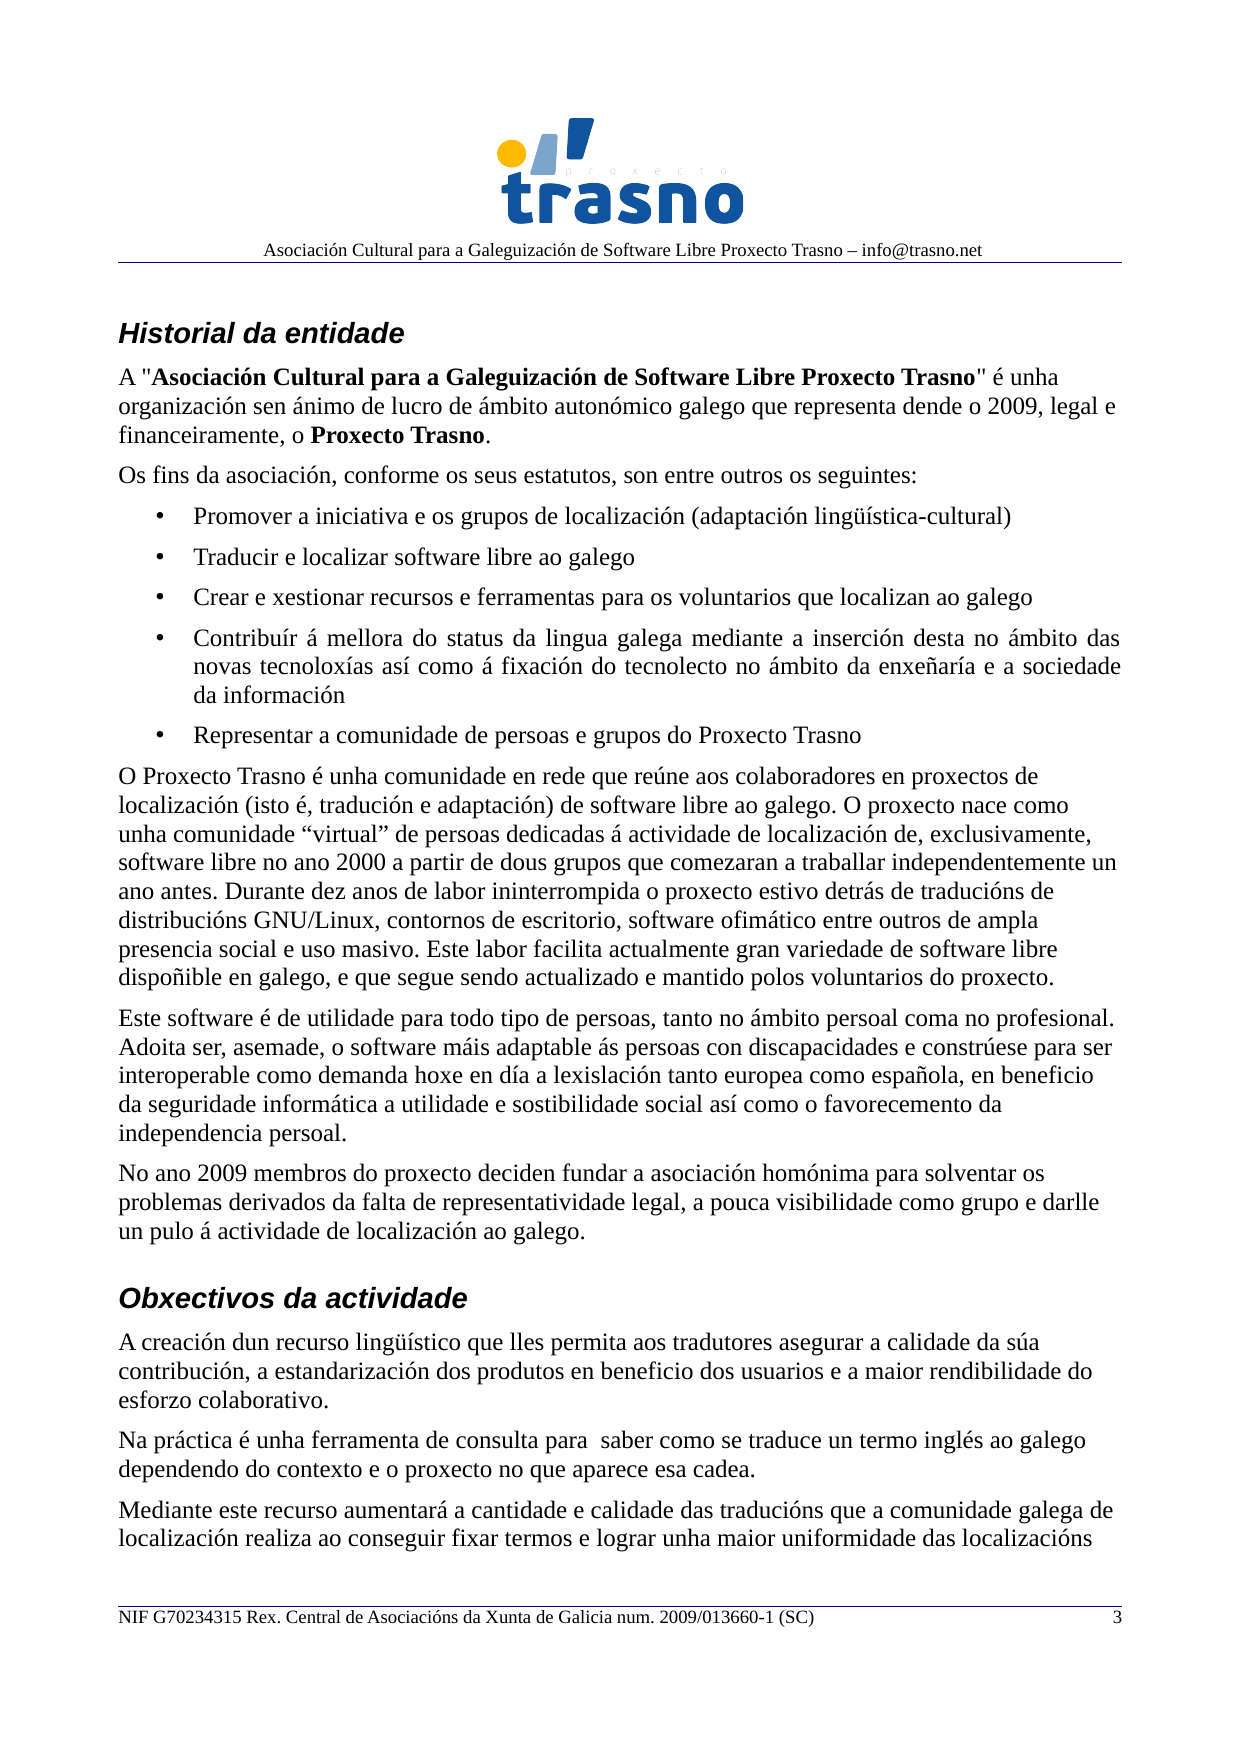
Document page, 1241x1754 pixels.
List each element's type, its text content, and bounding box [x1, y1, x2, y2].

text Os fins da asociación, conforme os seus estatutos, son entre outros os seguintes: [118, 461, 1122, 489]
text Este software é de utilidade para todo tipo de persoas, tanto no ámbito persoal coma no profesional. Adoita ser, asemade, o software máis adaptable ás persoas con discapacidades e constrúese para ser interoperable como demanda hoxe en día a lexislación tanto europea como española, en beneficio da seguridade informática a utilidade e sostibilidade social así como o favorecemento da independencia persoal. [118, 1003, 1122, 1147]
subtitle Historial da entidade [118, 316, 1122, 350]
picture [497, 118, 744, 224]
subtitle Obxectivos da actividade [118, 1281, 1122, 1315]
list Crear e xestionar recursos e ferramentas para os voluntarios que localizan ao galego [156, 582, 1122, 611]
text Mediante este recurso aumentará a cantidade e calidade das traducións que a comunidade galega de localización realiza ao conseguir fixar termos e lograr unha maior uniformidade das localizacións [118, 1495, 1122, 1552]
list Promover a iniciativa e os grupos de localización (adaptación lingüística-cultural) [156, 501, 1122, 530]
text No ano 2009 membros do proxecto deciden fundar a asociación homónima para solventar os problemas derivados da falta de representatividade legal, a pouca visibilidade como grupo e darlle un pulo á actividade de localización ao galego. [118, 1158, 1122, 1245]
list Traducir e localizar software libre ao galego [156, 542, 1122, 570]
text O Proxecto Trasno é unha comunidade en rede que reúne aos colaboradores en proxectos de localización (isto é, tradución e adaptación) de software libre ao galego. O proxecto nace como unha comunidade “virtual” de persoas dedicadas á actividade de localización de, exclusivamente, software libre no ano 2000 a partir de dous grupos que comezaran a traballar independentemente un ano antes. Durante dez anos de labor ininterrompida o proxecto estivo detrás de traducións de distribucións GNU/Linux, contornos de escritorio, software ofimático entre outros de ampla presencia social e uso masivo. Este labor facilita actualmente gran variedade de software libre dispoñible en galego, e que segue sendo actualizado e mantido polos voluntarios do proxecto. [118, 761, 1122, 991]
text Na práctica é unha ferramenta de consulta para saber como se traduce un termo inglés ao galego dependendo do contexto e o proxecto no que aparece esa cadea. [118, 1426, 1122, 1483]
text A "Asociación Cultural para a Galeguización de Software Libre Proxecto Trasno" é unha organización sen ánimo de lucro de ámbito autonómico galego que representa dende o 2009, legal e financeiramente, o Proxecto Trasno. [118, 362, 1122, 449]
text A creación dun recurso lingüístico que lles permita aos tradutores asegurar a calidade da súa contribución, a estandarización dos produtos en beneficio dos usuarios e a maior rendibilidade do esforzo colaborativo. [118, 1327, 1122, 1414]
list Contribuír á mellora do status da lingua galega mediante a inserción desta no ámbito das novas tecnoloxías así como á fixación do tecnolecto no ámbito da enxeñaría e a sociedade da información [156, 623, 1122, 709]
list Representar a comunidade de persoas e grupos do Proxecto Trasno [156, 721, 1122, 749]
